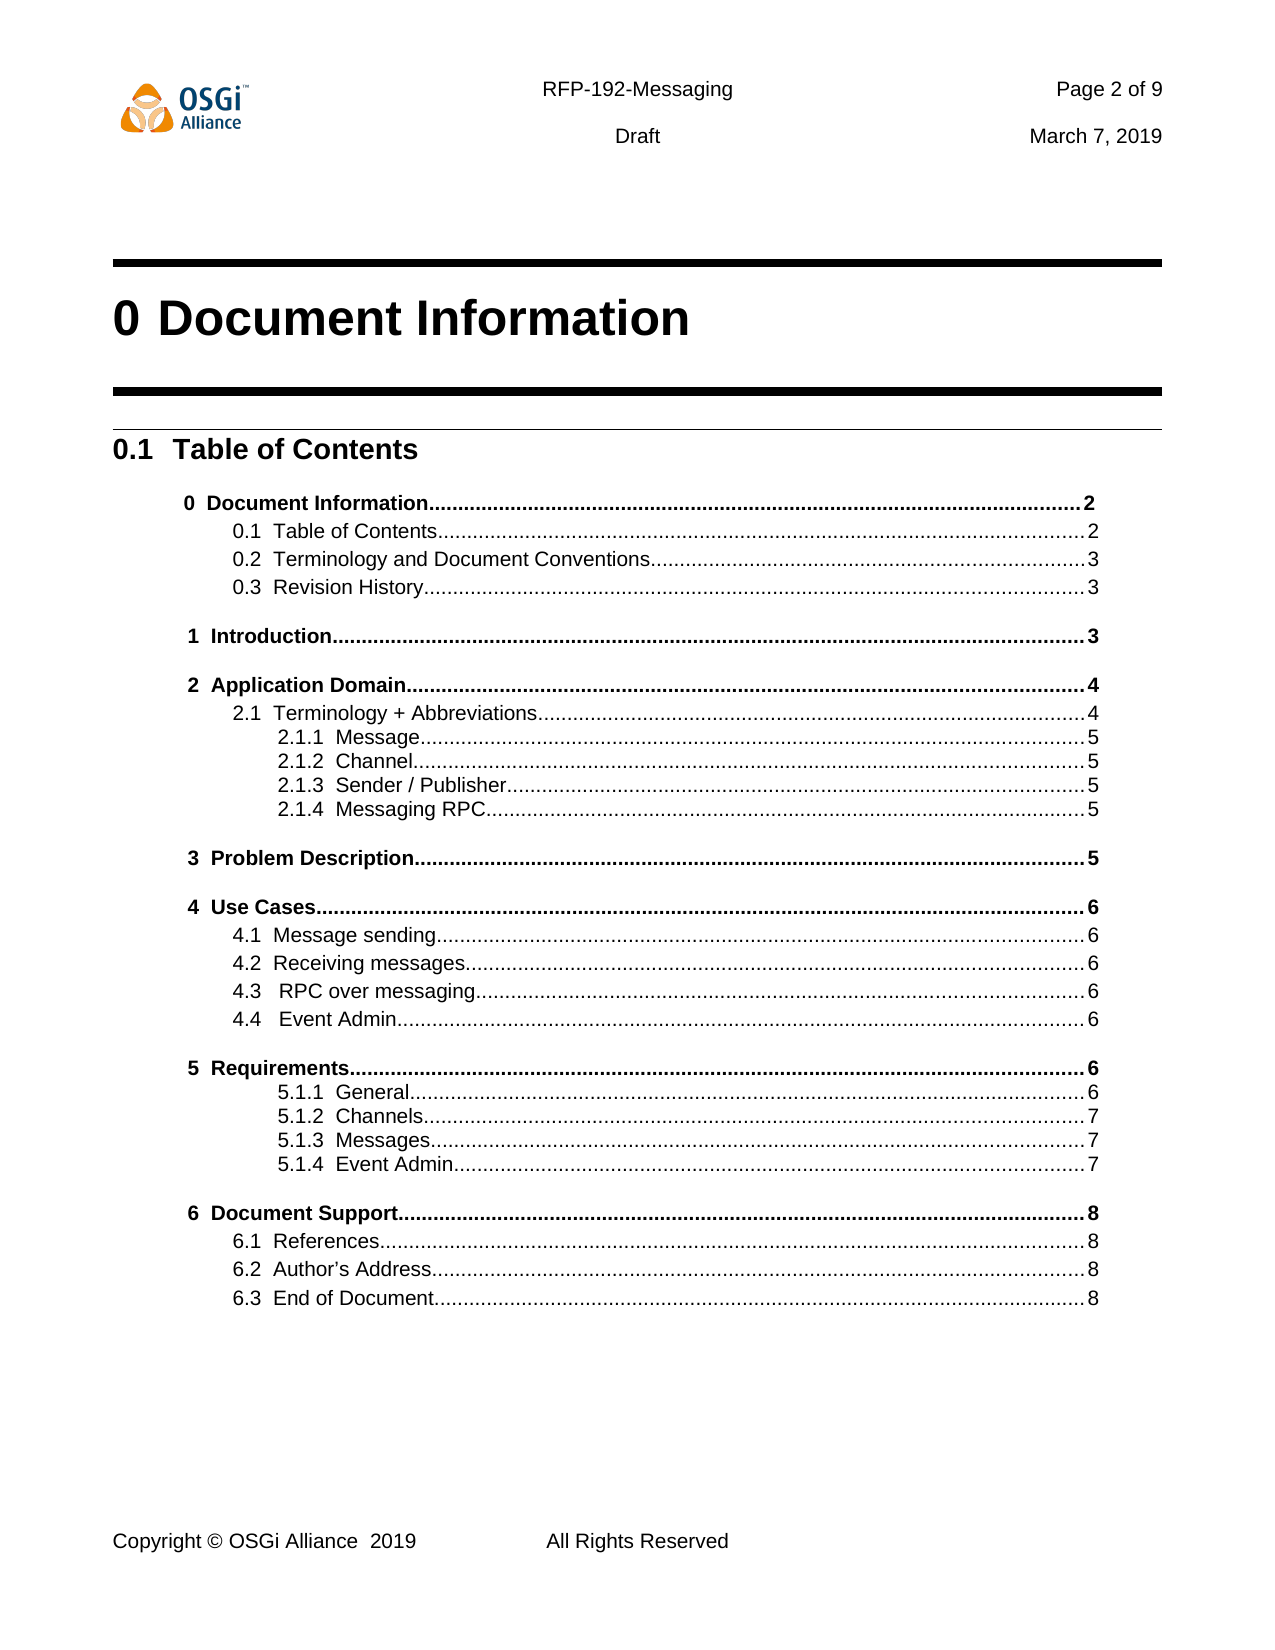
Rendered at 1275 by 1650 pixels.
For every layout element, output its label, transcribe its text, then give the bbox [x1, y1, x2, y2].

text 0 Document Information 2 [183, 491, 1162, 514]
text 2 Application Domain 4 [187, 673, 1162, 697]
text 5.1.4 Event Admin 7 [277, 1152, 1162, 1176]
text 5.1.2 Channels 7 [277, 1104, 1162, 1128]
text 4.1 Message sending 6 [232, 923, 1162, 947]
text 2.1.4 Messaging RPC 5 [277, 797, 1162, 821]
text 4.3 RPC over messaging 6 [232, 979, 1162, 1003]
text 3 Problem Description 5 [187, 846, 1162, 870]
text 6 Document Support 8 [187, 1201, 1162, 1225]
text 2.1.1 Message 5 [277, 725, 1162, 749]
text 5.1.1 General 6 [277, 1080, 1162, 1104]
picture [113, 76, 257, 140]
text 5 Requirements 6 [187, 1056, 1162, 1080]
text 6.3 End of Document 8 [232, 1285, 1162, 1309]
text 4.2 Receiving messages 6 [232, 951, 1162, 975]
text 0.1 Table of Contents 2 [232, 519, 1162, 543]
text 5.1.3 Messages 7 [277, 1128, 1162, 1152]
text 6.2 Author’s Address 8 [232, 1257, 1162, 1281]
text 6.1 References 8 [232, 1229, 1162, 1253]
text 4 Use Cases 6 [187, 895, 1162, 919]
text 0.2 Terminology and Document Conventions 3 [232, 547, 1162, 571]
subtitle Table of Contents [112, 430, 1162, 466]
subtitle Document Information [112, 260, 1162, 396]
text 1 Introduction 3 [187, 624, 1162, 648]
text 2.1.2 Channel 5 [277, 749, 1162, 773]
text 2.1 Terminology + Abbreviations 4 [232, 701, 1162, 725]
text 4.4 Event Admin 6 [232, 1007, 1162, 1031]
text 2.1.3 Sender / Publisher 5 [277, 773, 1162, 797]
text 0.3 Revision History 3 [232, 575, 1162, 599]
